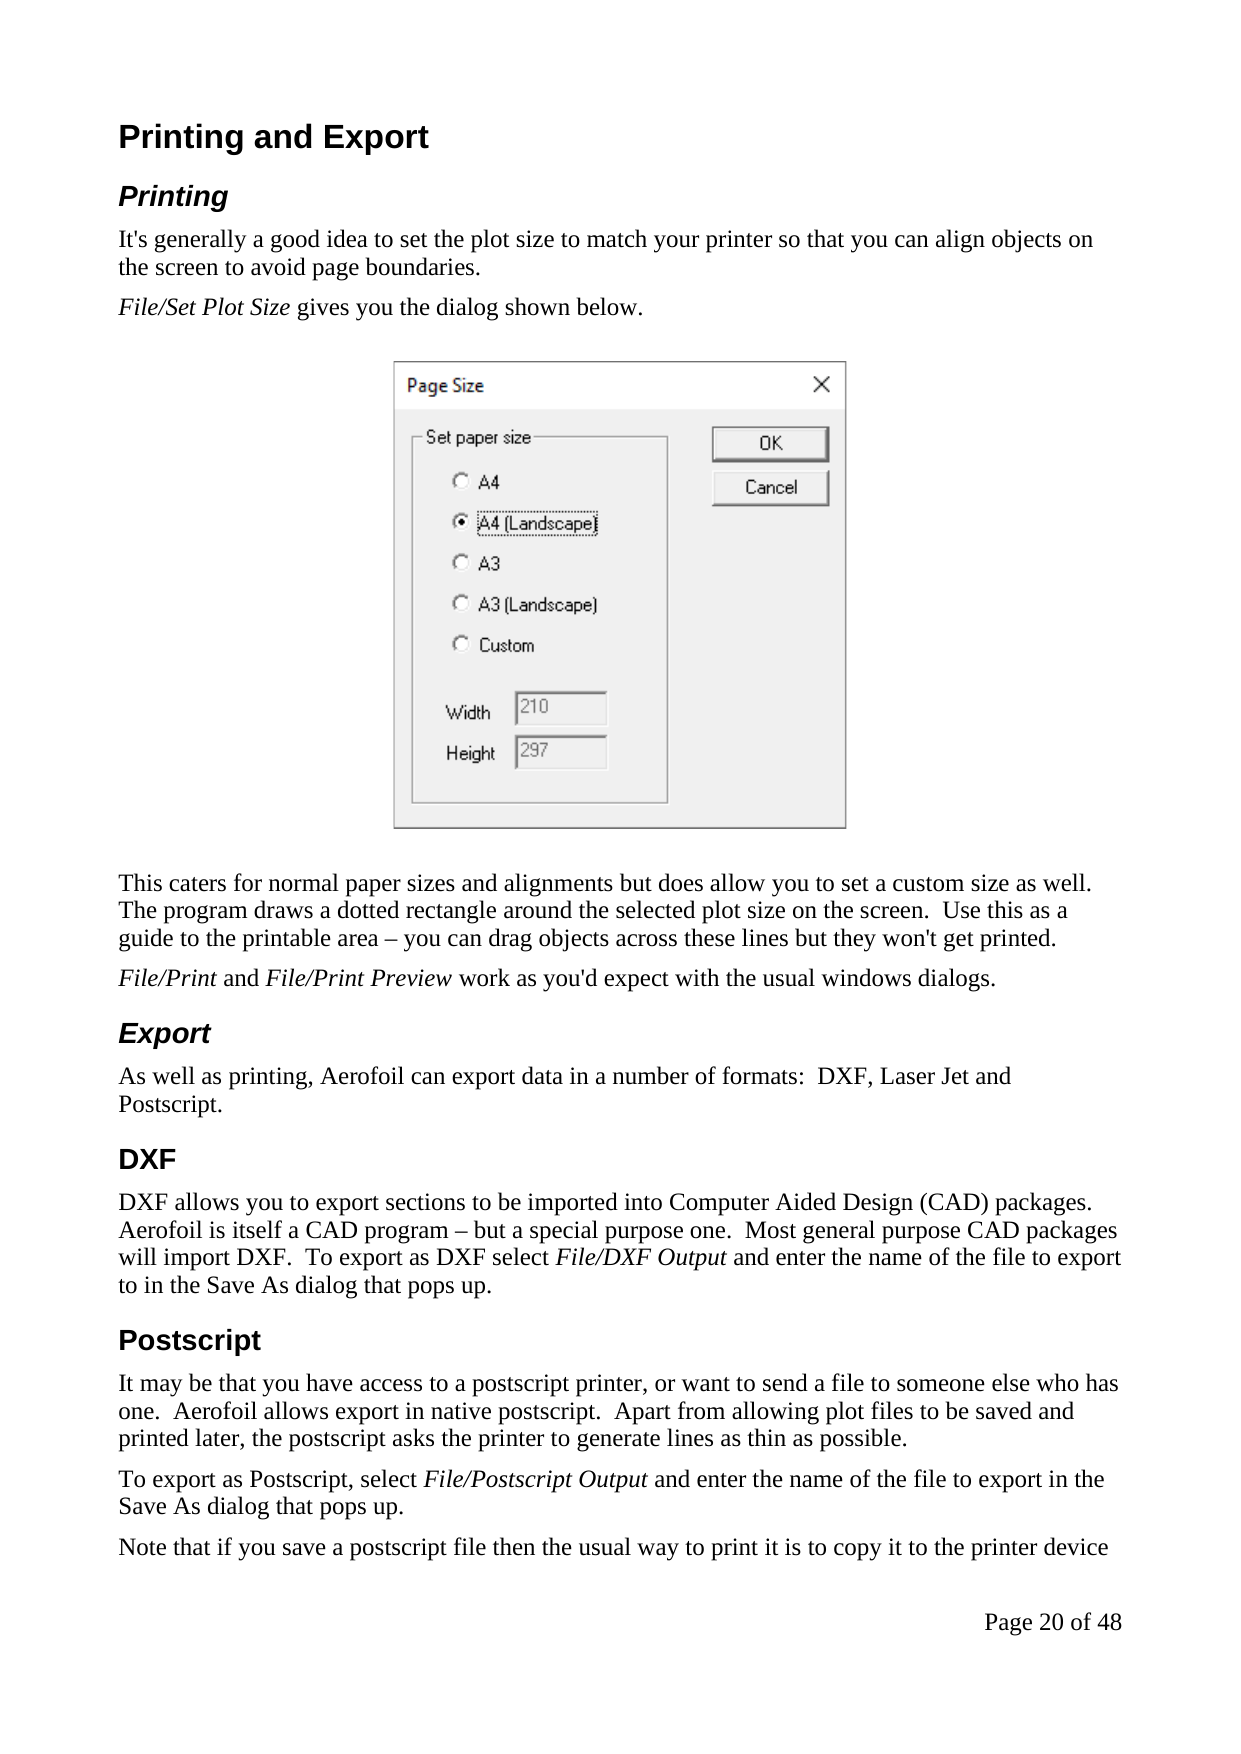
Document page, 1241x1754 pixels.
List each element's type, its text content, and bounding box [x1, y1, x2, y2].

text This caters for normal paper sizes and alignments but does allow you to set a custom size as well. The program draws a dotted rectangle around the selected plot size on the screen. Use this as a guide to the printable area – you can drag objects across these lines but they won't get printed. [118, 869, 1122, 952]
text File/Print and File/Print Preview work as you'd expect with the usual windows dialogs. [118, 964, 1122, 992]
text DXF allows you to export sections to be imported into Computer Aided Design (CAD) packages. Aerofoil is itself a CAD program – but a special purpose one. Most general purpose CAD packages will import DXF. To export as DXF select File/DXF Output and enter the name of the file to export to in the Save As dialog that pops up. [118, 1188, 1122, 1299]
text To export as Postscript, select File/Postscript Output and enter the name of the file to export in the Save As dialog that pops up. [118, 1465, 1122, 1520]
subtitle Printing [118, 180, 1122, 213]
text Note that if you save a postscript file then the usual way to print it is to copy it to the printer device [118, 1533, 1122, 1560]
text It may be that you have access to a postscript printer, or want to send a file to someone else who has one. Aerofoil allows export in native postscript. Apart from allowing plot files to be saved and printed later, the postscript asks the printer to generate lines as thin as possible. [118, 1369, 1122, 1452]
text As well as printing, Aerofoil can export data in a number of formats: DXF, Laser Jet and Postscript. [118, 1062, 1122, 1118]
text It's generally a good idea to set the plot size to match your printer so that you can align objects on the screen to avoid page boundaries. [118, 226, 1122, 281]
text File/Set Plot Size gives you the dialog shown below. [118, 293, 1122, 321]
subtitle Export [118, 1017, 1122, 1050]
subtitle Printing and Export [118, 118, 1122, 155]
picture [393, 361, 847, 829]
subtitle Postscript [118, 1324, 1122, 1357]
subtitle DXF [118, 1143, 1122, 1176]
